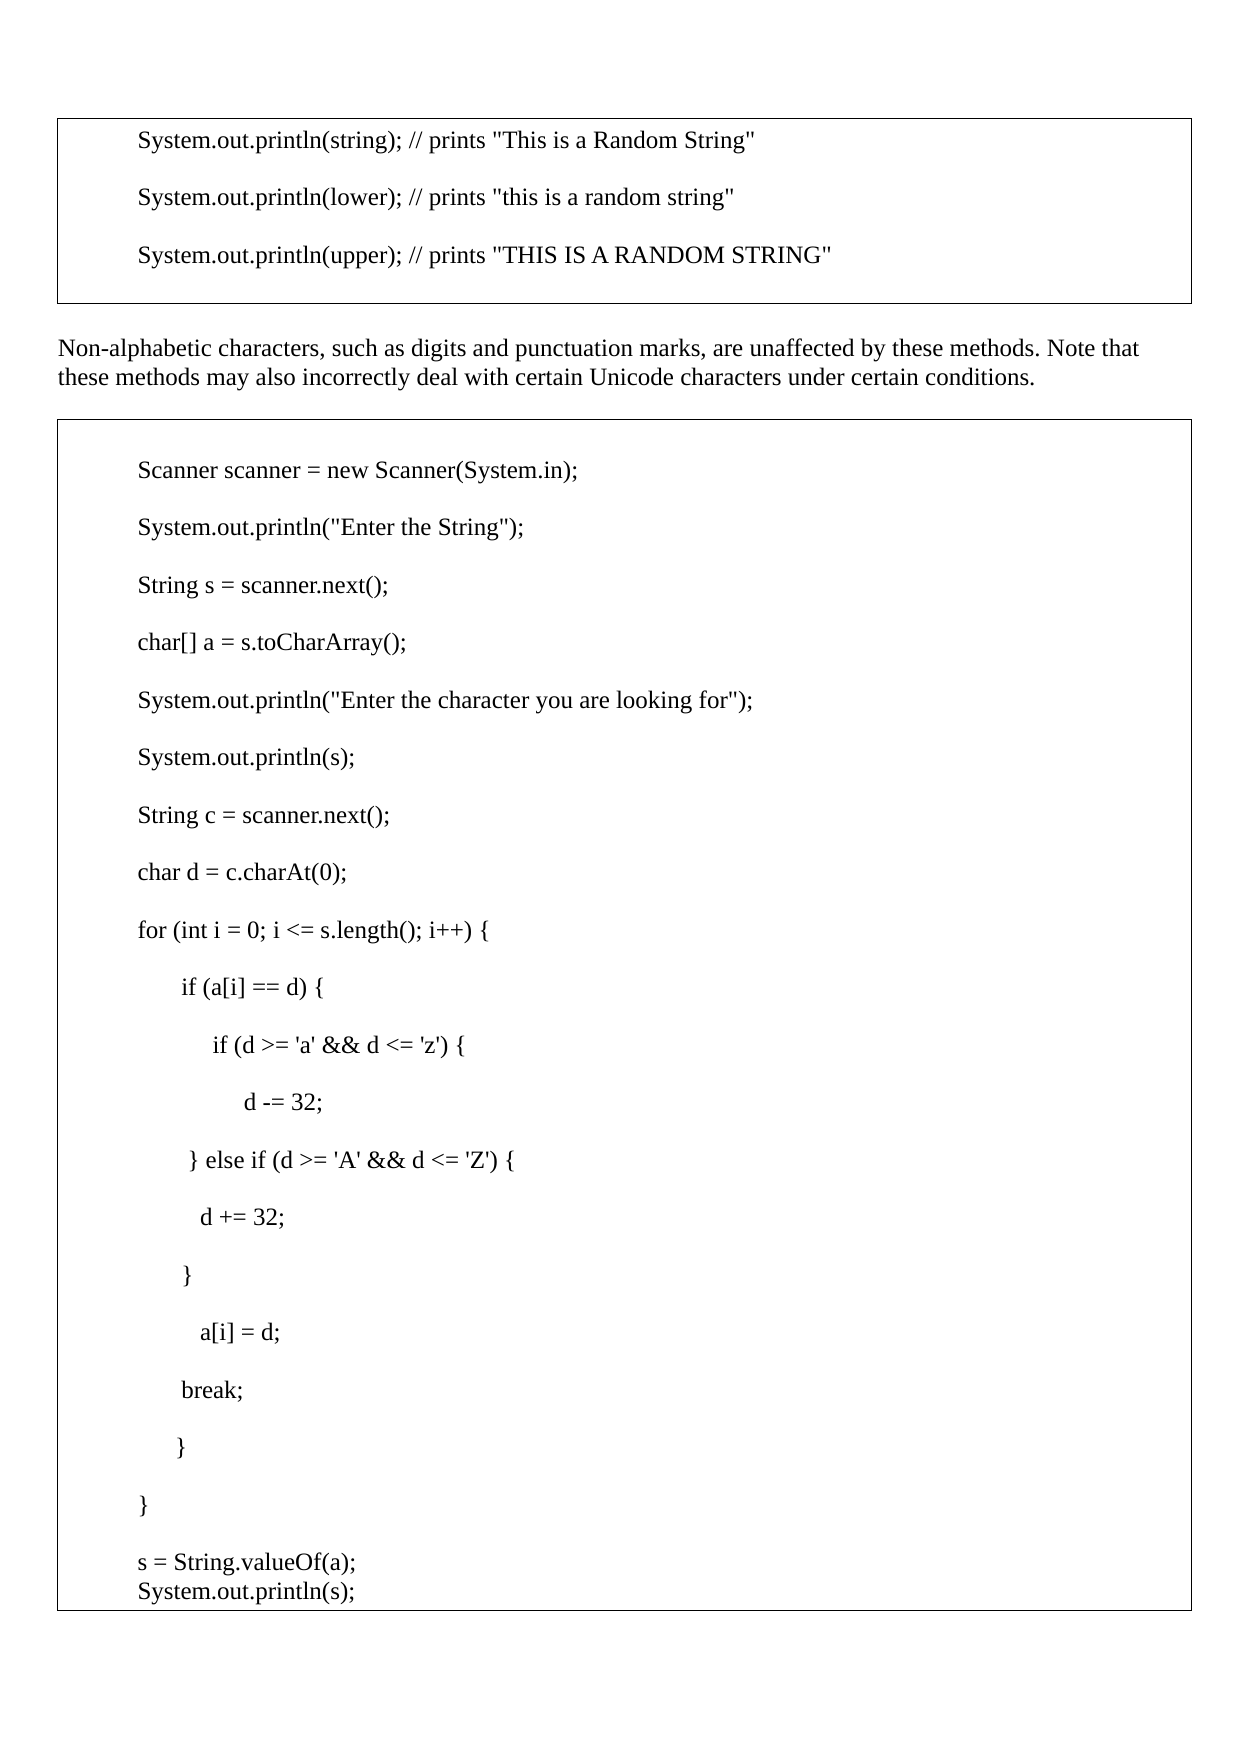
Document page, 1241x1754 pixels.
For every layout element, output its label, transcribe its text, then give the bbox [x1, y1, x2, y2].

table_header Scanner scanner = new Scanner(System.in); System.out.println("Enter the String"); String s = scanner.next(); char[] a = s.toCharArray(); System.out.println("Enter the character you are looking for"); System.out.println(s); String c = scanner.next(); char d = c.charAt(0); for (int i = 0; i <= s.length(); i++) { if (a[i] == d) { if (d >= 'a' && d <= 'z') { d -= 32; } else if (d >= 'A' && d <= 'Z') { d += 32; } a[i] = d; break; } } s = String.valueOf(a); System.out.println(s); [58, 420, 1191, 1610]
text Non-alphabetic characters, such as digits and punctuation marks, are unaffected by these methods. Note that these methods may also incorrectly deal with certain Unicode characters under certain conditions. [58, 333, 1191, 390]
table_header System.out.println(string); // prints "This is a Random String" System.out.println(lower); // prints "this is a random string" System.out.println(upper); // prints "THIS IS A RANDOM STRING" [58, 119, 1191, 303]
